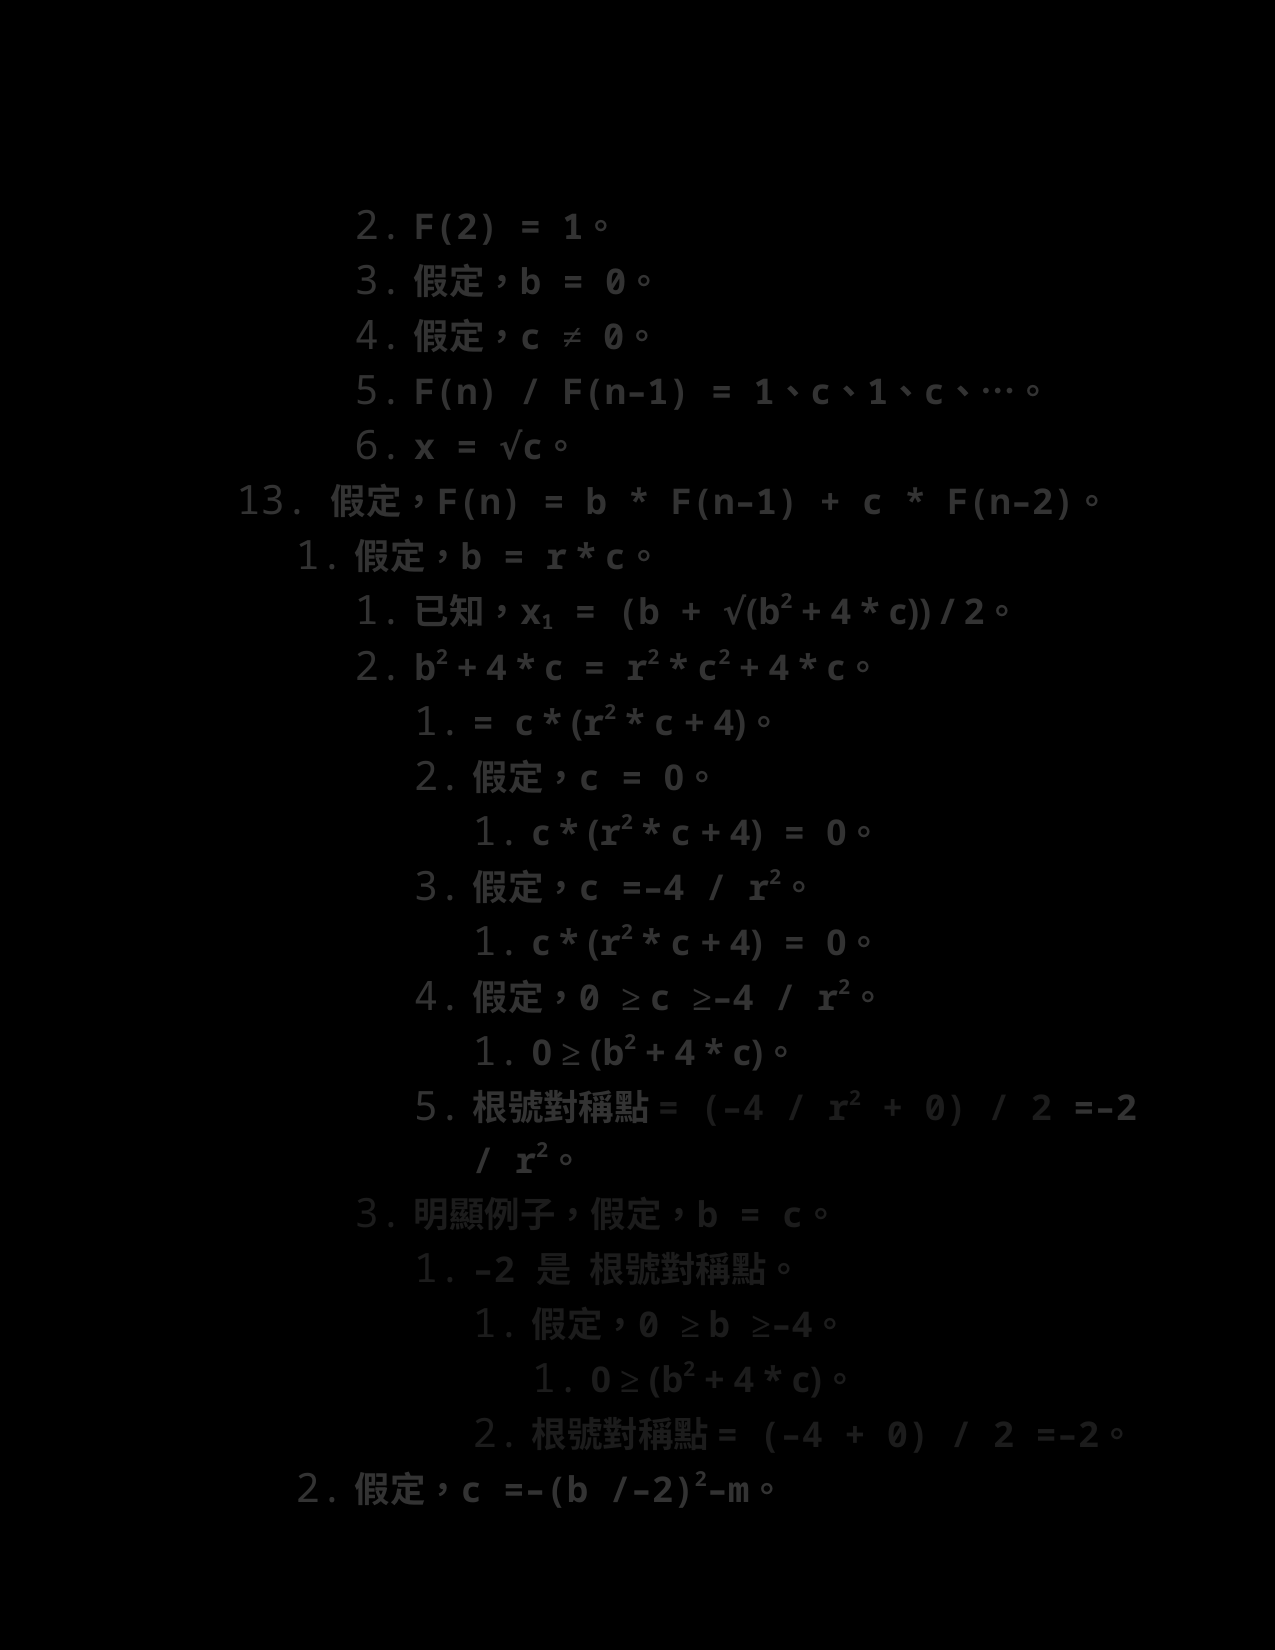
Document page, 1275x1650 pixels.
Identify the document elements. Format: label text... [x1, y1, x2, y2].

list –2 是 根號對稱點。 [413, 1239, 1157, 1294]
list 根號對稱點 = (–4 + 0) / 2 =–2。 [472, 1404, 1157, 1459]
list 假定，b = 0。 [354, 251, 1157, 306]
list 根號對稱點 = (–4 / r2 + 0) / 2 =–2 / r2。 [413, 1077, 1157, 1184]
list b2 + 4 * c = r2 * c2 + 4 * c。 [354, 637, 1157, 692]
list 假定，0 ≥ c ≥–4 / r2。 [413, 967, 1157, 1022]
list 假定，0 ≥ b ≥–4。 [472, 1294, 1157, 1349]
list c * (r2 * c + 4) = 0。 [472, 802, 1157, 857]
list x = √c。 [354, 416, 1157, 471]
list 假定，b = r * c。 [295, 526, 1157, 582]
list 0 ≥ (b2 + 4 * c)。 [472, 1022, 1157, 1077]
list F(2) = 1。 [354, 196, 1157, 251]
list 已知，x1 = (b + √(b2 + 4 * c)) / 2。 [354, 582, 1157, 637]
list 假定，c =–4 / r2。 [413, 857, 1157, 912]
list 明顯例子，假定，b = c。 [354, 1184, 1157, 1239]
list 0 ≥ (b2 + 4 * c)。 [532, 1349, 1157, 1404]
list 假定，c = 0。 [413, 747, 1157, 802]
list F(n) / F(n–1) = 1、c、1、c、…。 [354, 361, 1157, 416]
list = c * (r2 * c + 4)。 [413, 692, 1157, 747]
list 假定，c ≠ 0。 [354, 306, 1157, 361]
list 假定，c =–(b /–2)2–m。 [295, 1459, 1157, 1514]
list c * (r2 * c + 4) = 0。 [472, 912, 1157, 967]
list 假定，F(n) = b * F(n–1) + c * F(n–2)。 [236, 471, 1157, 526]
